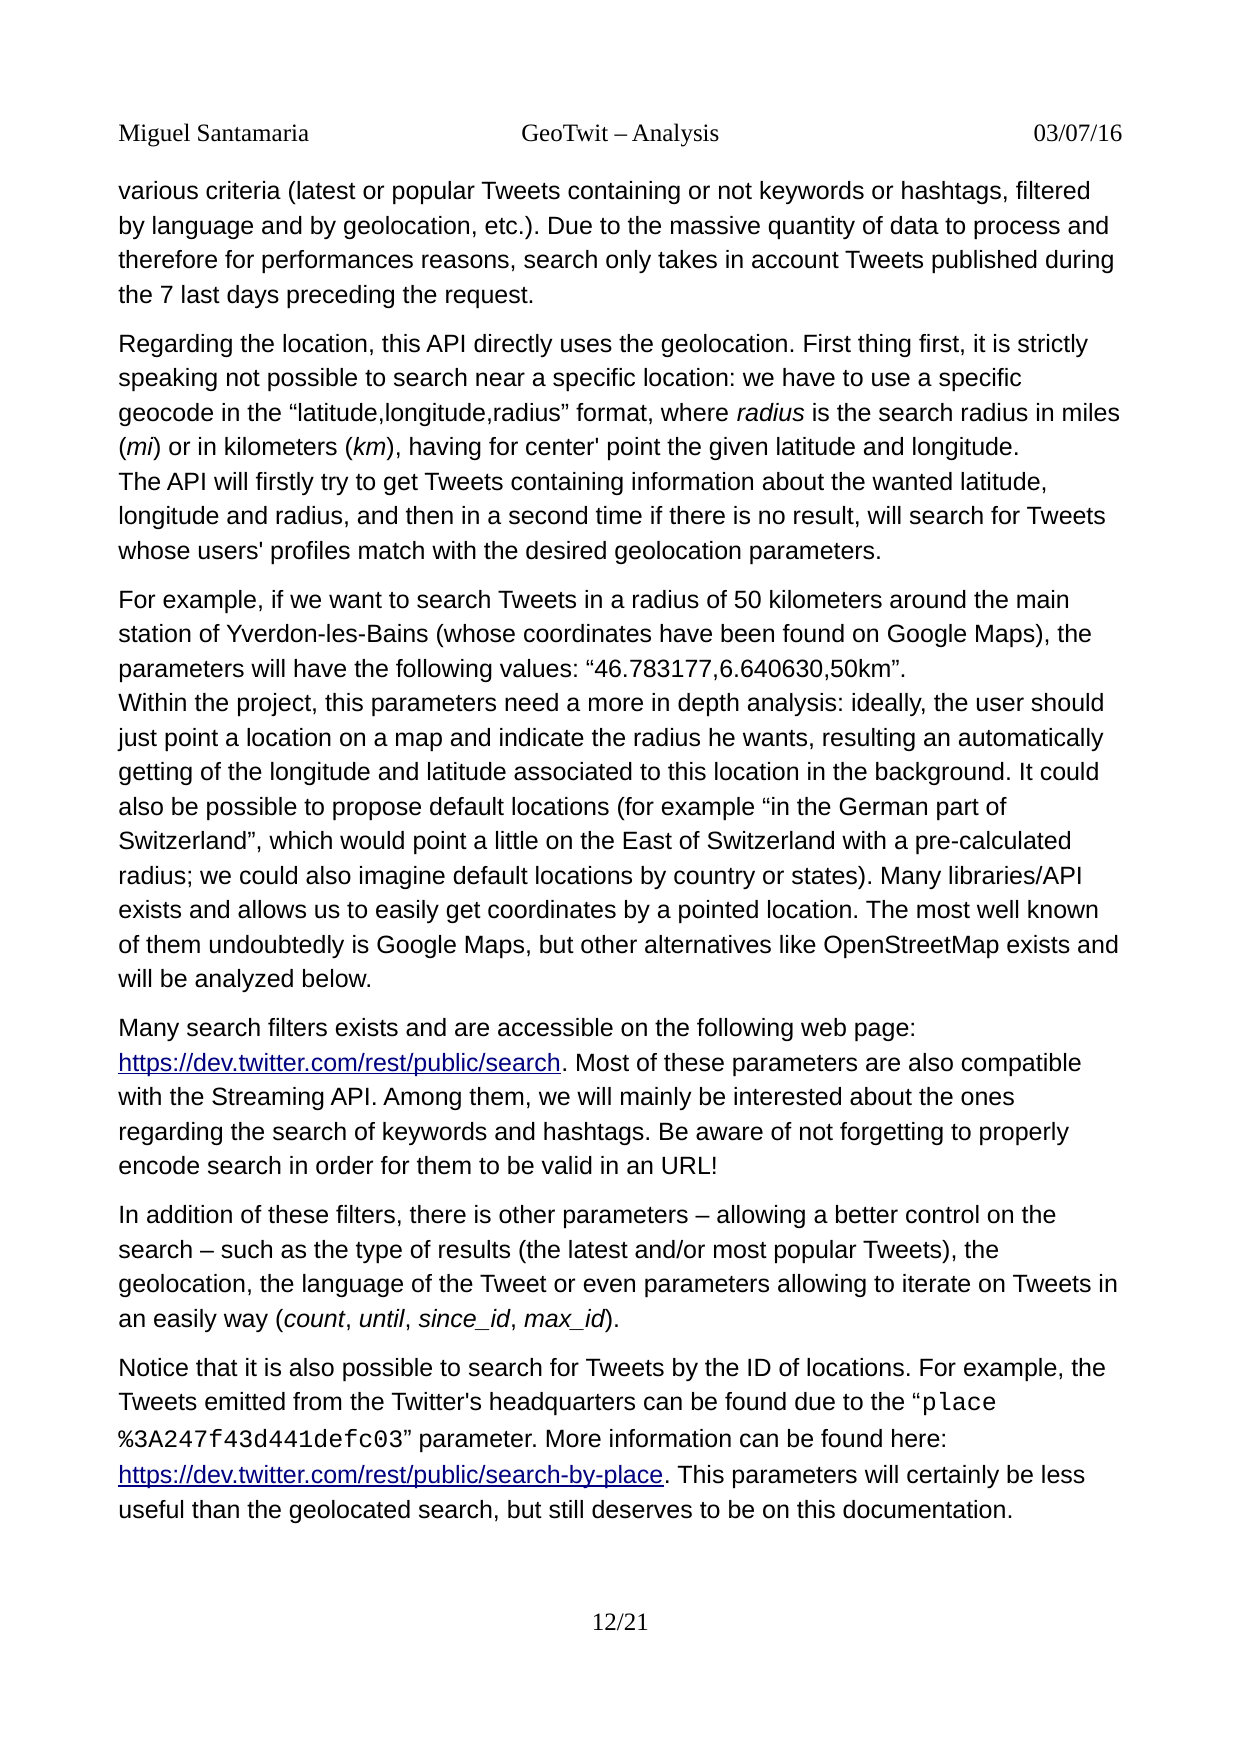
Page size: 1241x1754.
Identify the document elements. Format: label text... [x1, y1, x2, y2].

text Regarding the location, this API directly uses the geolocation. First thing first, it is strictly speaking not possible to search near a specific location: we have to use a specific geocode in the “latitude,longitude,radius” format, where radius is the search radius in miles (mi) or in kilometers (km), having for center' point the given latitude and longitude. The API will firstly try to get Tweets containing information about the wanted latitude, longitude and radius, and then in a second time if there is no result, will search for Tweets whose users' profiles match with the desired geolocation parameters. [118, 329, 1122, 564]
text Notice that it is also possible to search for Tweets by the ID of locations. For example, the Tweets emitted from the Twitter's headquarters can be found due to the “place%3A247f43d441defc03” parameter. More information can be found here: https://dev.twitter.com/rest/public/search-by-place. This parameters will certainly be less useful than the geolocated search, but still deserves to be on this documentation. [118, 1353, 1122, 1524]
text various criteria (latest or popular Tweets containing or not keywords or hashtags, filtered by language and by geolocation, etc.). Due to the massive quantity of data to process and therefore for performances reasons, search only takes in account Tweets published during the 7 last days preceding the request. [118, 176, 1122, 308]
text In addition of these filters, there is other parameters – allowing a better control on the search – such as the type of results (the latest and/or most popular Tweets), the geolocation, the language of the Tweet or even parameters allowing to iterate on Tweets in an easily way (count, until, since_id, max_id). [118, 1200, 1122, 1332]
text For example, if we want to search Tweets in a radius of 50 kilometers around the main station of Yverdon-les-Bains (whose coordinates have been found on Google Maps), the parameters will have the following values: “46.783177,6.640630,50km”. Within the project, this parameters need a more in depth analysis: ideally, the user should just point a location on a map and indicate the radius he wants, resulting an automatically getting of the longitude and latitude associated to this location in the background. It could also be possible to propose default locations (for example “in the German part of Switzerland”, which would point a little on the East of Switzerland with a pre-calculated radius; we could also imagine default locations by country or states). Many libraries/API exists and allows us to easily get coordinates by a pointed location. The most well known of them undoubtedly is Google Maps, but other alternatives like OpenStreetMap exists and will be analyzed below. [118, 585, 1122, 993]
text Many search filters exists and are accessible on the following web page: https://dev.twitter.com/rest/public/search. Most of these parameters are also compatible with the Streaming API. Among them, we will mainly be interested about the ones regarding the search of keywords and hashtags. Be aware of not forgetting to properly encode search in order for them to be valid in an URL! [118, 1013, 1122, 1180]
